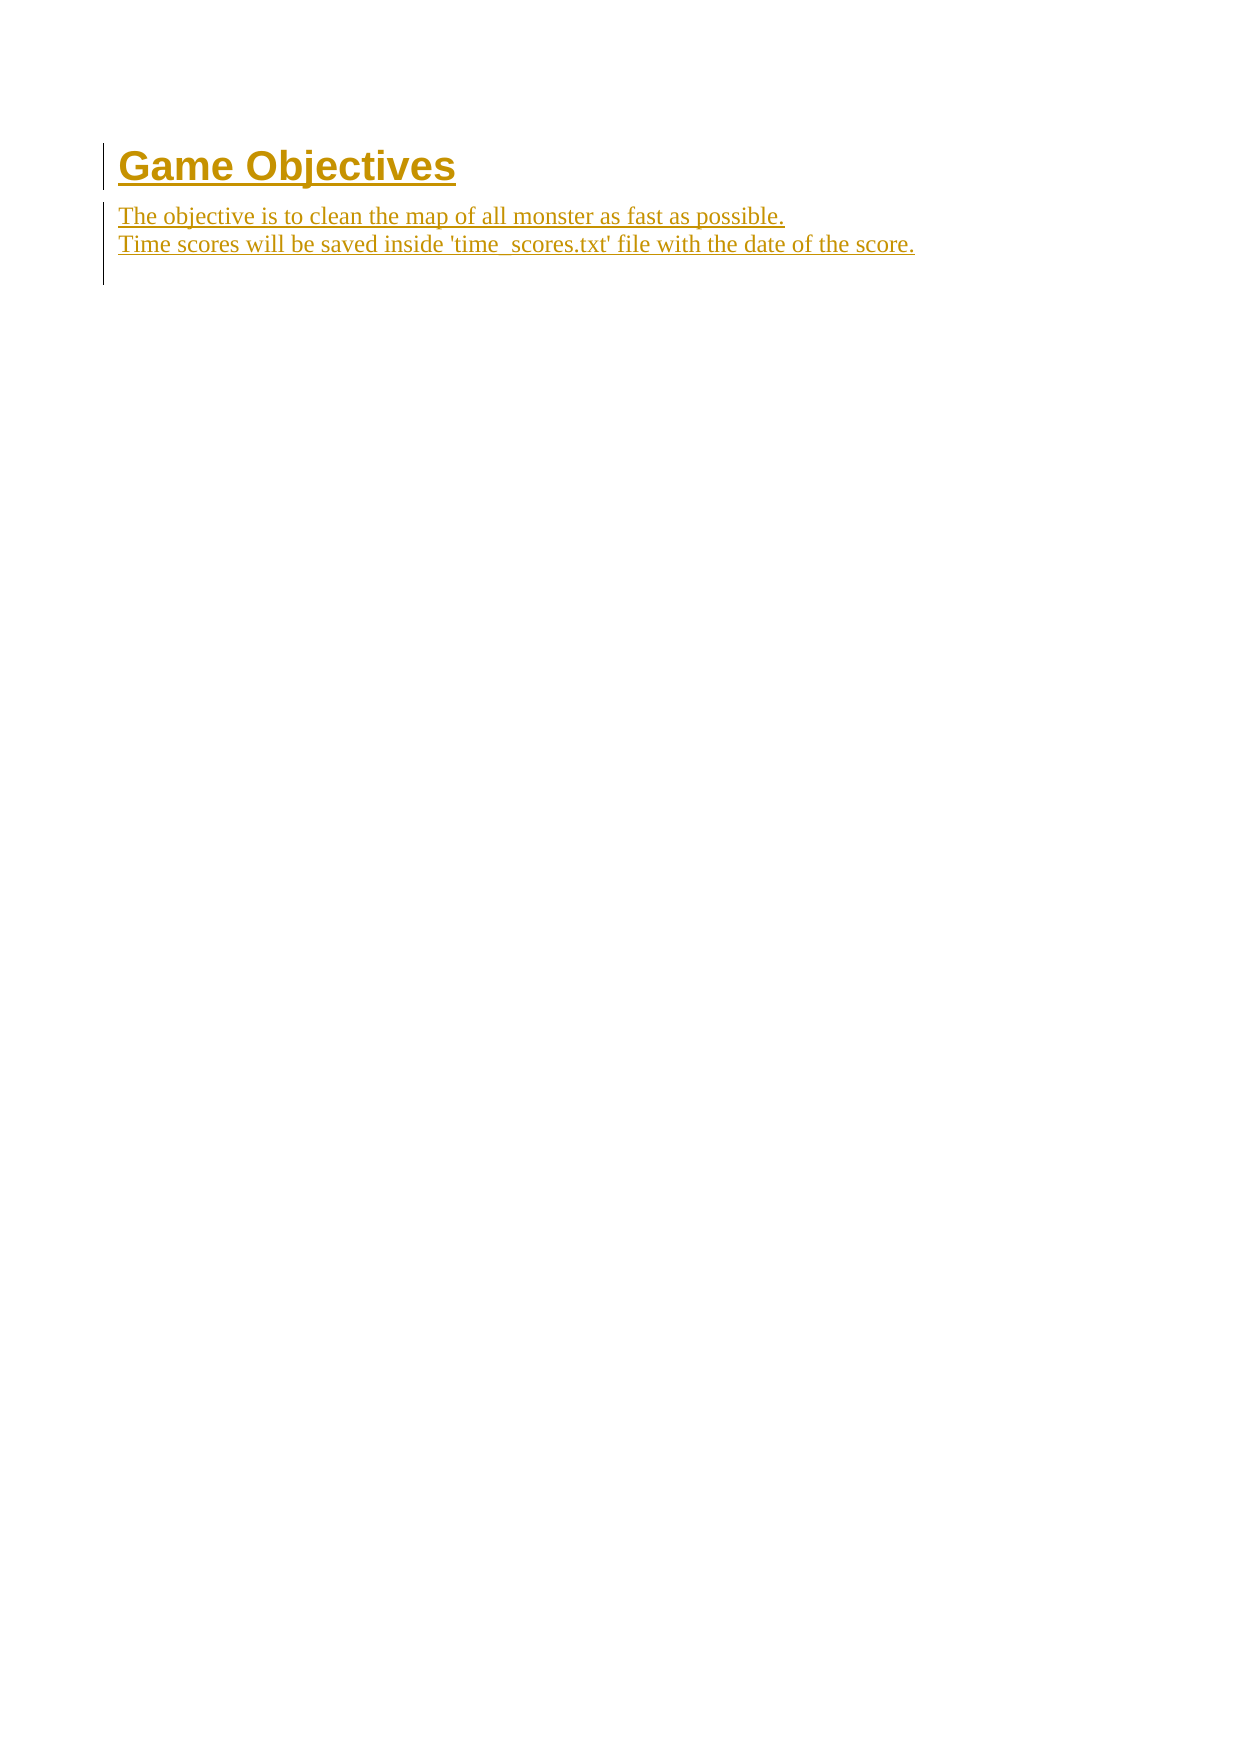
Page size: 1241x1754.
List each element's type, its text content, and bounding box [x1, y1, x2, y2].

text The objective is to clean the map of all monster as fast as possible. [118, 202, 1122, 230]
text Time scores will be saved inside 'time_scores.txt' file with the date of the score. [118, 230, 1122, 258]
subtitle Game Objectives [118, 143, 1122, 190]
